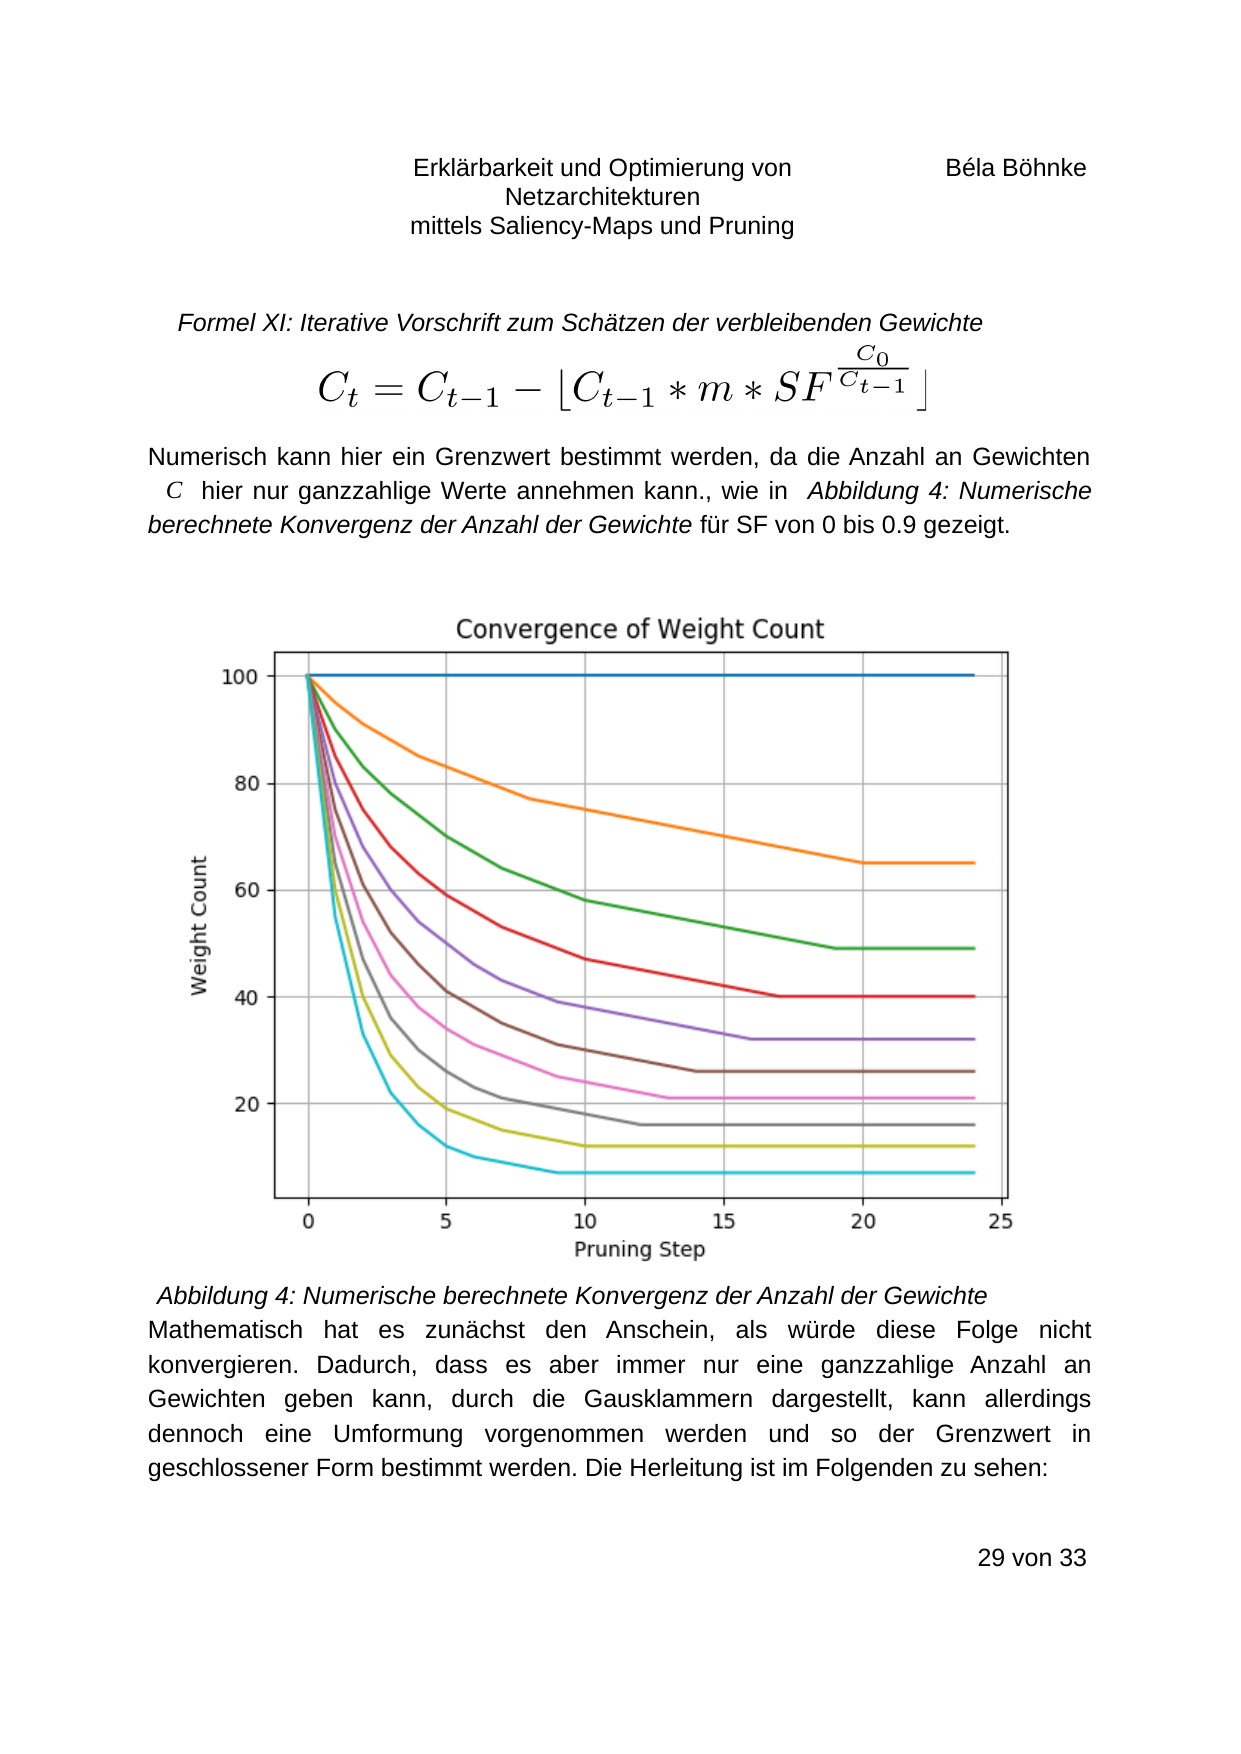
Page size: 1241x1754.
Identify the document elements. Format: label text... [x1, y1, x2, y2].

text Numerisch kann hier ein Grenzwert bestimmt werden, da die Anzahl an Gewichtenhier nur ganzzahlige Werte annehmen kann., wie in Abbildung 4: Numerische berechnete Konvergenz der Anzahl der Gewichte für SF von 0 bis 0.9 gezeigt. [148, 295, 1111, 539]
picture [156, 566, 1102, 1276]
text Abbildung 4: Numerische berechnete Konvergenz der Anzahl der Gewichte [157, 1276, 1102, 1309]
picture [319, 345, 927, 411]
text Formel XI: Iterative Vorschrift zum Schätzen der verbleibenden Gewichte [177, 307, 1111, 336]
text Mathematisch hat es zunächst den Anschein, als würde diese Folge nicht konvergieren. Dadurch, dass es aber immer nur eine ganzzahlige Anzahl an Gewichten geben kann, durch die Gausklammern dargestellt, kann allerdings dennoch eine Umformung vorgenommen werden und so der Grenzwert in geschlossener Form bestimmt werden. Die Herleitung ist im Folgenden zu sehen: [148, 554, 1102, 1482]
